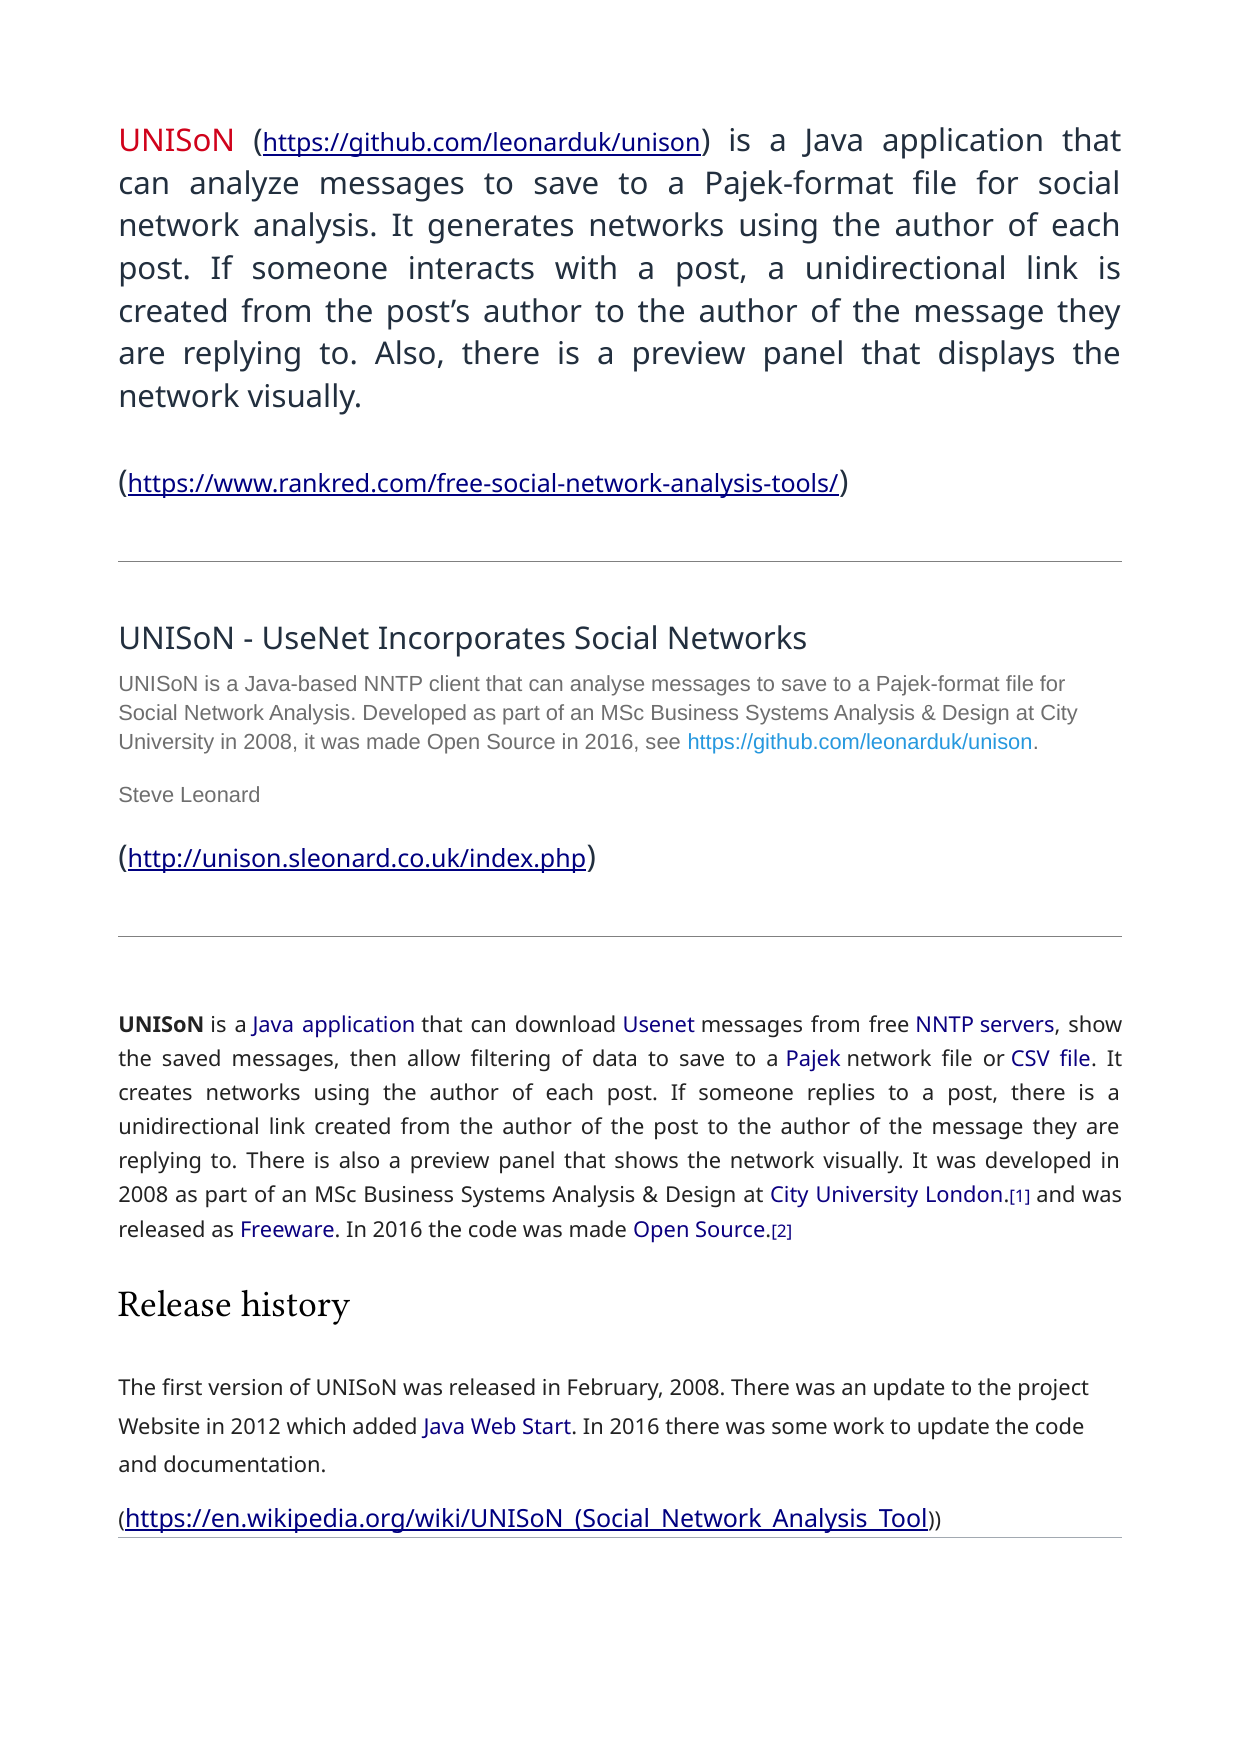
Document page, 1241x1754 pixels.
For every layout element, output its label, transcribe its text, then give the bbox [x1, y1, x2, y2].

text (https://en.wikipedia.org/wiki/UNISoN_(Social_Network_Analysis_Tool)) [118, 1500, 1122, 1537]
text (https://www.rankred.com/free-social-network-analysis-tools/) [118, 459, 1122, 502]
text (http://unison.sleonard.co.uk/index.php) [118, 834, 1122, 876]
subtitle UNISoN - UseNet Incorporates Social Networks [118, 616, 1122, 659]
text UNISoN (https://github.com/leonarduk/unison) is a Java application that can analyze messages to save to a Pajek-format file for social network analysis. It generates networks using the author of each post. If someone interacts with a post, a unidirectional link is created from the post’s author to the author of the message they are replying to. Also, there is a preview panel that displays the network visually. [118, 118, 1122, 416]
text Steve Leonard [118, 781, 1122, 807]
text UNISoN is a Java application that can download Usenet messages from free NNTP servers, show the saved messages, then allow filtering of data to save to a Pajek network file or CSV file. It creates networks using the author of each post. If someone replies to a post, there is a unidirectional link created from the author of the post to the author of the message they are replying to. There is also a preview panel that shows the network visually. It was developed in 2008 as part of an MSc Business Systems Analysis & Design at City University London.[1] and was released as Freeware. In 2016 the code was made Open Source.[2] [118, 1008, 1122, 1243]
text UNISoN is a Java-based NNTP client that can analyse messages to save to a Pajek-format file for Social Network Analysis. Developed as part of an MSc Business Systems Analysis & Design at City University in 2008, it was made Open Source in 2016, see https://github.com/leonarduk/unison. [118, 671, 1122, 754]
subtitle Release history [118, 1283, 1122, 1326]
subtitle The first version of UNISoN was released in February, 2008. There was an update to the project Website in 2012 which added Java Web Start. In 2016 there was some work to update the code and documentation. [118, 1372, 1122, 1479]
